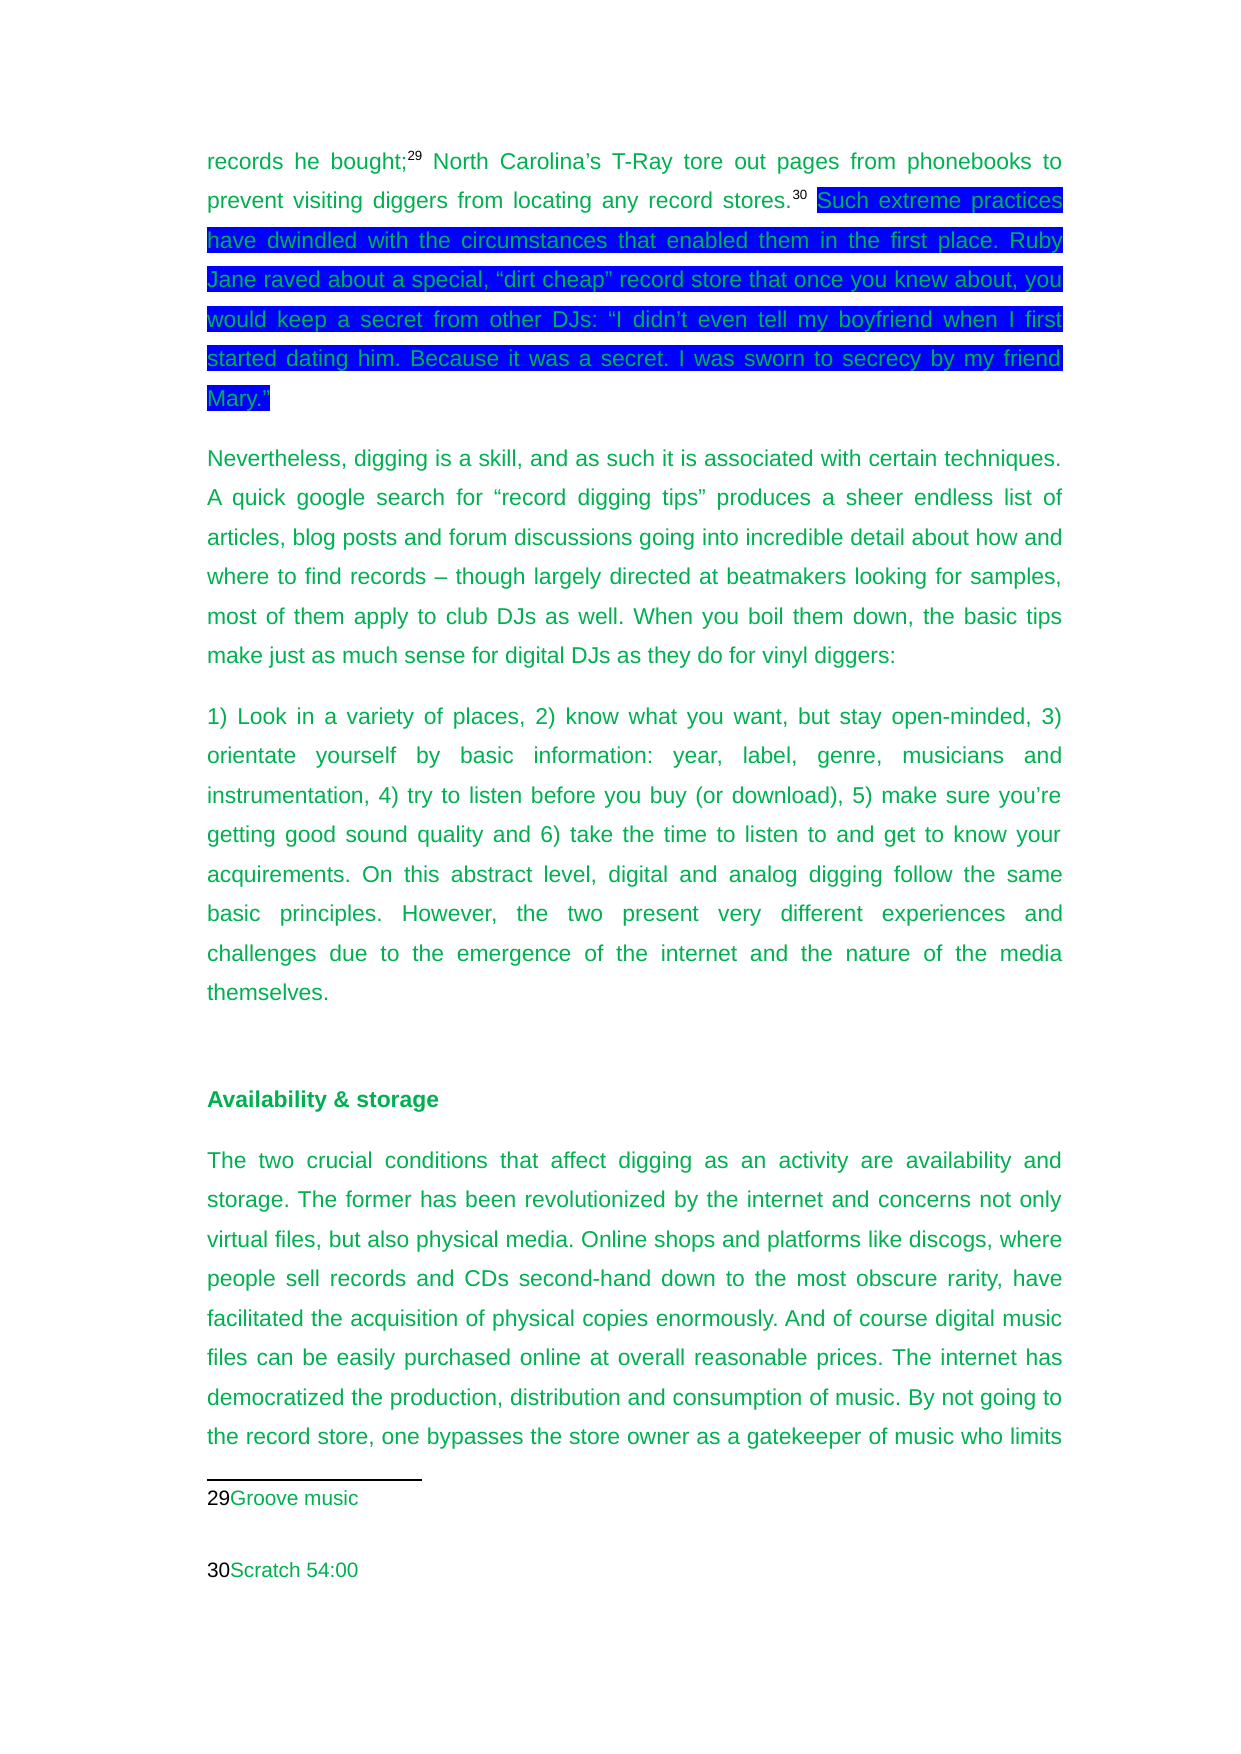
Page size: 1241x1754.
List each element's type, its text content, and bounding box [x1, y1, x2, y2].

text Scratch 54:00 [207, 1558, 1063, 1582]
text The two crucial conditions that affect digging as an activity are availability and storage. The former has been revolutionized by the internet and concerns not only virtual files, but also physical media. Online shops and platforms like discogs, where people sell records and CDs second-hand down to the most obscure rarity, have facilitated the acquisition of physical copies enormously. And of course digital music files can be easily purchased online at overall reasonable prices. The internet has democratized the production, distribution and consumption of music. By not going to the record store, one bypasses the store owner as a gatekeeper of music who limits [207, 1147, 1063, 1449]
text Groove music [207, 1486, 1063, 1510]
text 1) Look in a variety of places, 2) know what you want, but stay open-minded, 3) orientate yourself by basic information: year, label, genre, musicians and instrumentation, 4) try to listen before you buy (or download), 5) make sure you’re getting good sound quality and 6) take the time to listen to and get to know your acquirements. On this abstract level, digital and analog digging follow the same basic principles. However, the two present very different experiences and challenges due to the emergence of the internet and the nature of the media themselves. [207, 703, 1063, 1005]
text Availability & storage [207, 1086, 1063, 1113]
text Nevertheless, digging is a skill, and as such it is associated with certain techniques. A quick google search for “record digging tips” produces a sheer endless list of articles, blog posts and forum discussions going into incredible detail about how and where to find records – though largely directed at beatmakers looking for samples, most of them apply to club DJs as well. When you boil them down, the basic tips make just as much sense for digital DJs as they do for vinyl diggers: [207, 445, 1063, 669]
text records he bought; North Carolina’s T-Ray tore out pages from phonebooks to prevent visiting diggers from locating any record stores. Such extreme practices have dwindled with the circumstances that enabled them in the first place. Ruby Jane raved about a special, “dirt cheap” record store that once you knew about, you would keep a secret from other DJs: “I didn’t even tell my boyfriend when I first started dating him. Because it was a secret. I was sworn to secrecy by my friend Mary.” [207, 148, 1063, 411]
